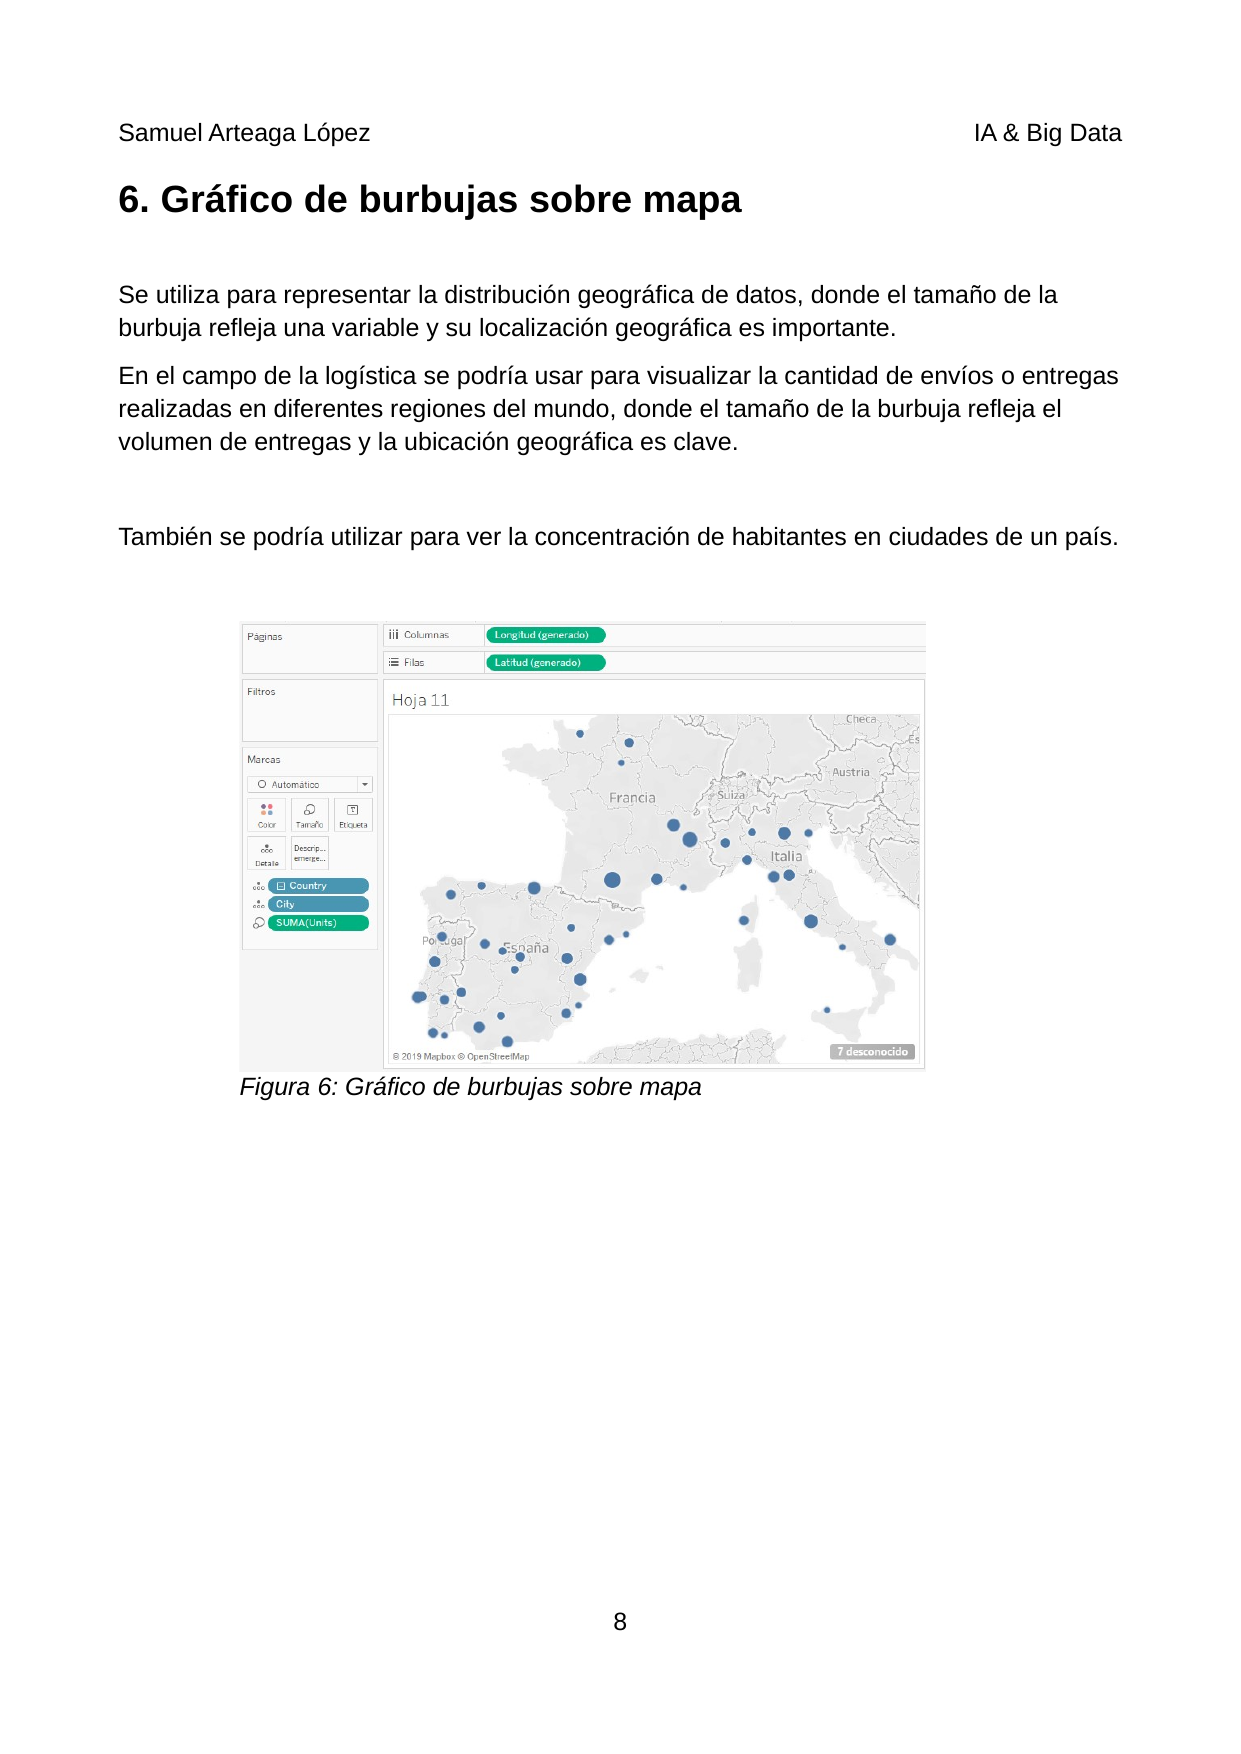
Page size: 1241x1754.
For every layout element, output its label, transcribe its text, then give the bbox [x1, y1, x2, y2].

picture [239, 621, 926, 1072]
text Figura 6: Gráfico de burbujas sobre mapa [239, 1072, 926, 1101]
subtitle 6. Gráfico de burbujas sobre mapa [118, 176, 1122, 220]
text También se podría utilizar para ver la concentración de habitantes en ciudades de un país. [118, 522, 1122, 551]
text En el campo de la logística se podría usar para visualizar la cantidad de envíos o entregas realizadas en diferentes regiones del mundo, donde el tamaño de la burbuja refleja el volumen de entregas y la ubicación geográfica es clave. [118, 361, 1122, 456]
text Se utiliza para representar la distribución geográfica de datos, donde el tamaño de la burbuja refleja una variable y su localización geográfica es importante. [118, 280, 1122, 342]
